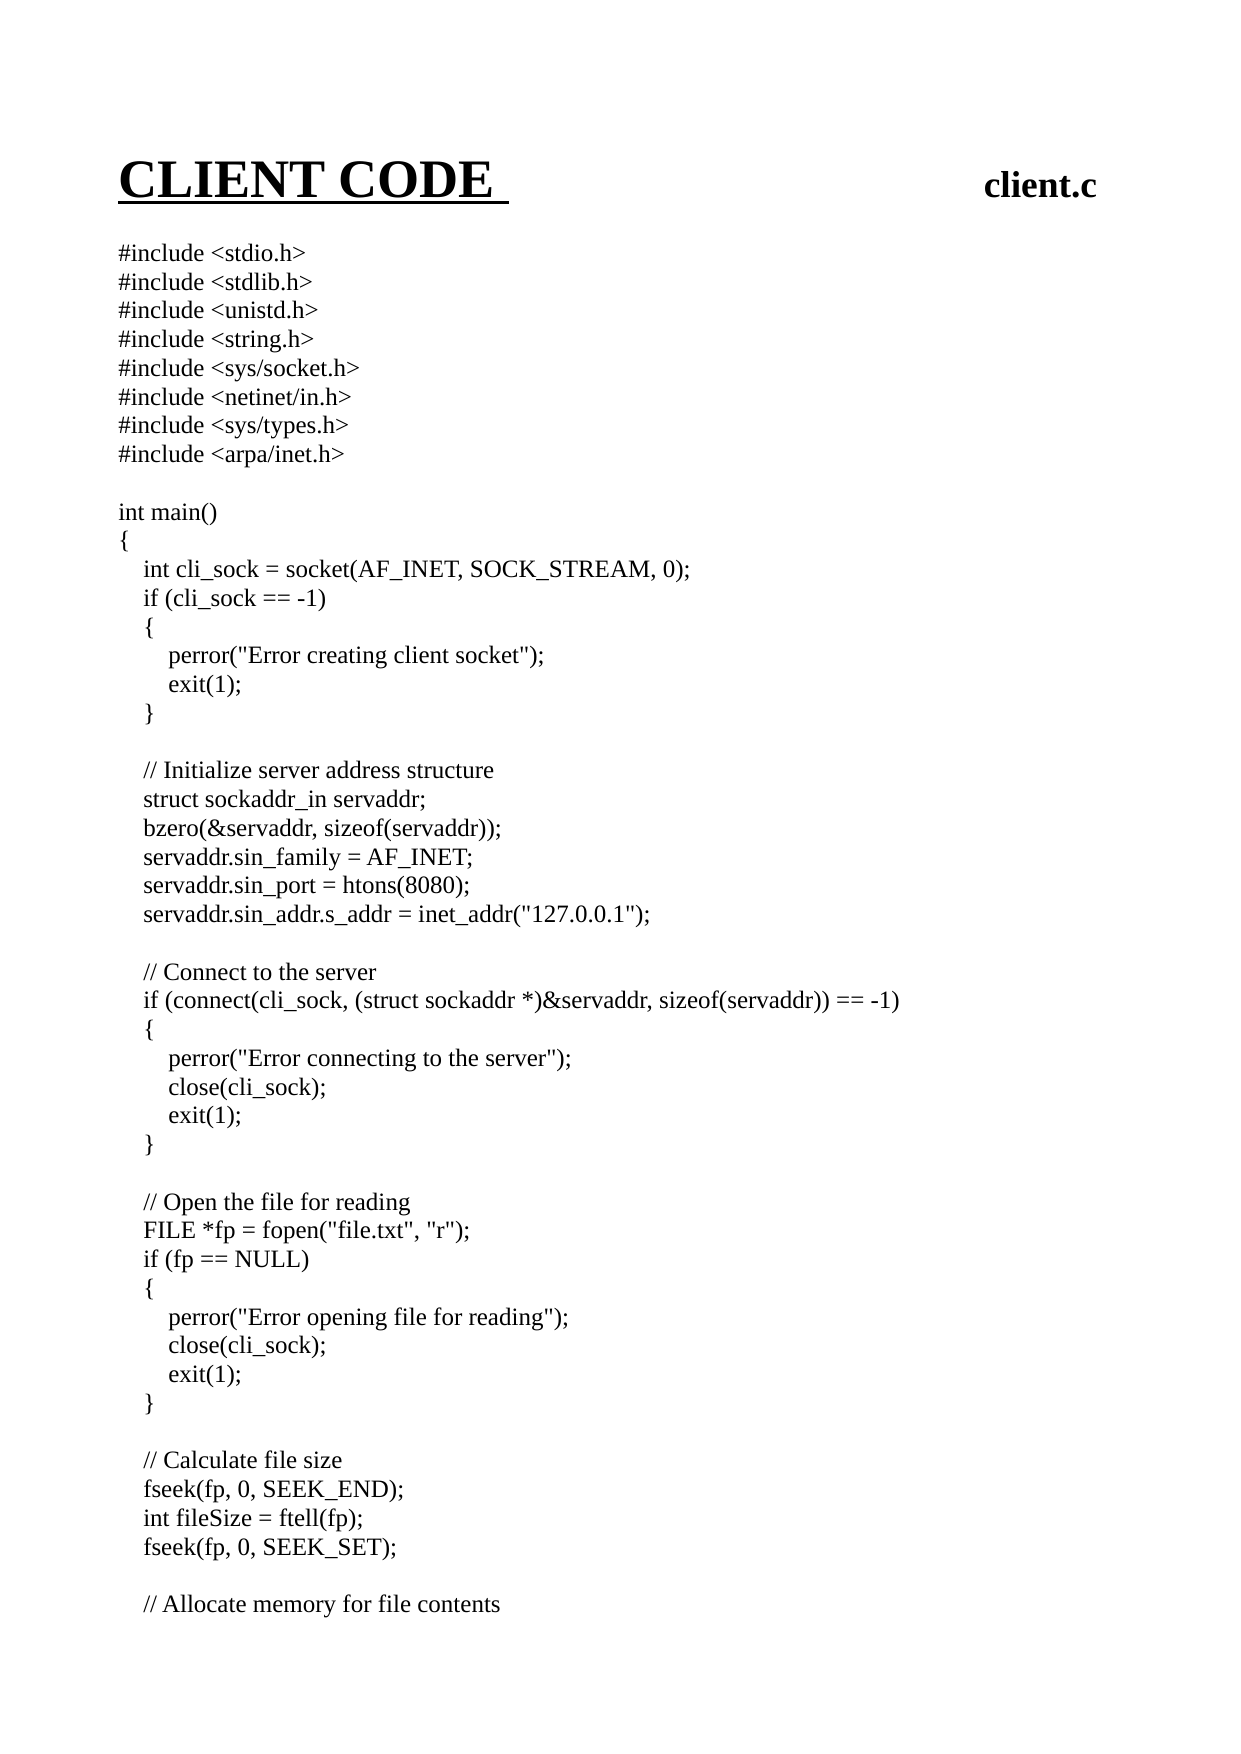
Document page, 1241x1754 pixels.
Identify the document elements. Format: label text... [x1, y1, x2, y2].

text // Initialize server address structure [118, 755, 1122, 784]
text servaddr.sin_port = htons(8080); [118, 870, 1122, 899]
text int fileSize = ftell(fp); [118, 1503, 1122, 1532]
text fseek(fp, 0, SEEK_END); [118, 1474, 1122, 1503]
text #include <unistd.h> [118, 295, 1122, 324]
text // Allocate memory for file contents [118, 1589, 1122, 1618]
text { [118, 1014, 1122, 1043]
text close(cli_sock); [118, 1072, 1122, 1100]
text exit(1); [118, 1100, 1122, 1129]
text // Connect to the server [118, 957, 1122, 985]
text { [118, 612, 1122, 640]
text #include <arpa/inet.h> [118, 439, 1122, 468]
text } [118, 1129, 1122, 1158]
text #include <sys/socket.h> [118, 353, 1122, 382]
text } [118, 698, 1122, 727]
text perror("Error connecting to the server"); [118, 1043, 1122, 1072]
text // Calculate file size [118, 1445, 1122, 1474]
text #include <stdlib.h> [118, 267, 1122, 295]
text fseek(fp, 0, SEEK_SET); [118, 1532, 1122, 1560]
text CLIENT CODE client.c [118, 147, 1122, 209]
text #include <stdio.h> [118, 238, 1122, 267]
text perror("Error creating client socket"); [118, 640, 1122, 669]
text struct sockaddr_in servaddr; [118, 784, 1122, 813]
text exit(1); [118, 669, 1122, 698]
text servaddr.sin_addr.s_addr = inet_addr("127.0.0.1"); [118, 899, 1122, 928]
text if (cli_sock == -1) [118, 583, 1122, 612]
text // Open the file for reading [118, 1187, 1122, 1215]
text #include <string.h> [118, 324, 1122, 353]
text #include <netinet/in.h> [118, 382, 1122, 410]
text { [118, 525, 1122, 554]
text int cli_sock = socket(AF_INET, SOCK_STREAM, 0); [118, 554, 1122, 583]
text #include <sys/types.h> [118, 410, 1122, 439]
text int main() [118, 497, 1122, 525]
text if (fp == NULL) [118, 1244, 1122, 1273]
text if (connect(cli_sock, (struct sockaddr *)&servaddr, sizeof(servaddr)) == -1) [118, 985, 1122, 1014]
text FILE *fp = fopen("file.txt", "r"); [118, 1215, 1122, 1244]
text close(cli_sock); [118, 1330, 1122, 1359]
text servaddr.sin_family = AF_INET; [118, 842, 1122, 870]
text perror("Error opening file for reading"); [118, 1302, 1122, 1330]
text { [118, 1273, 1122, 1302]
text exit(1); [118, 1359, 1122, 1388]
text bzero(&servaddr, sizeof(servaddr)); [118, 813, 1122, 842]
text } [118, 1388, 1122, 1417]
